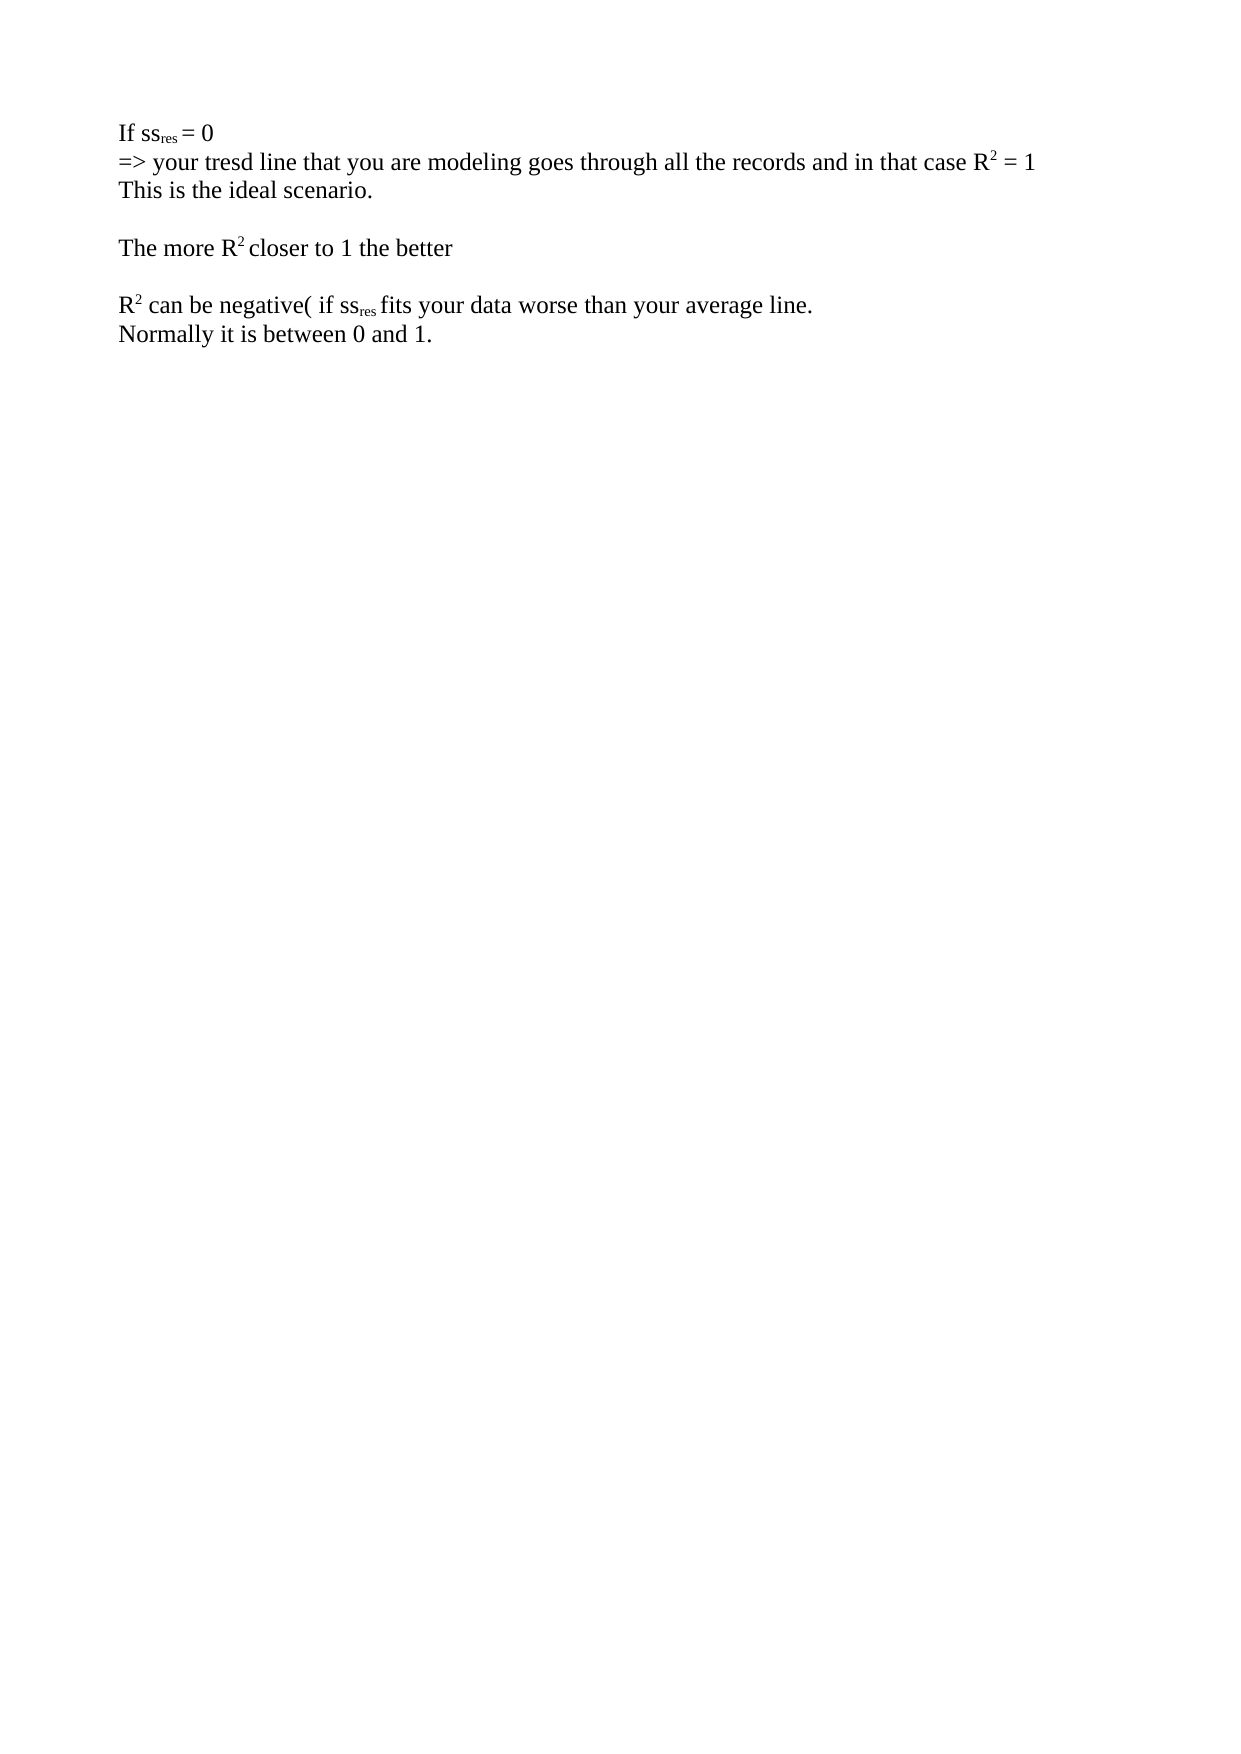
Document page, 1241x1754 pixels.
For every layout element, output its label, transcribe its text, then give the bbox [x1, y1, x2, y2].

text Normally it is between 0 and 1. [118, 319, 1122, 348]
text The more R2 closer to 1 the better [118, 233, 1122, 262]
text => your tresd line that you are modeling goes through all the records and in that case R2 = 1 [118, 147, 1122, 176]
text If ssres = 0 [118, 118, 1122, 147]
text This is the ideal scenario. [118, 176, 1122, 204]
text R2 can be negative( if ssres fits your data worse than your average line. [118, 291, 1122, 319]
